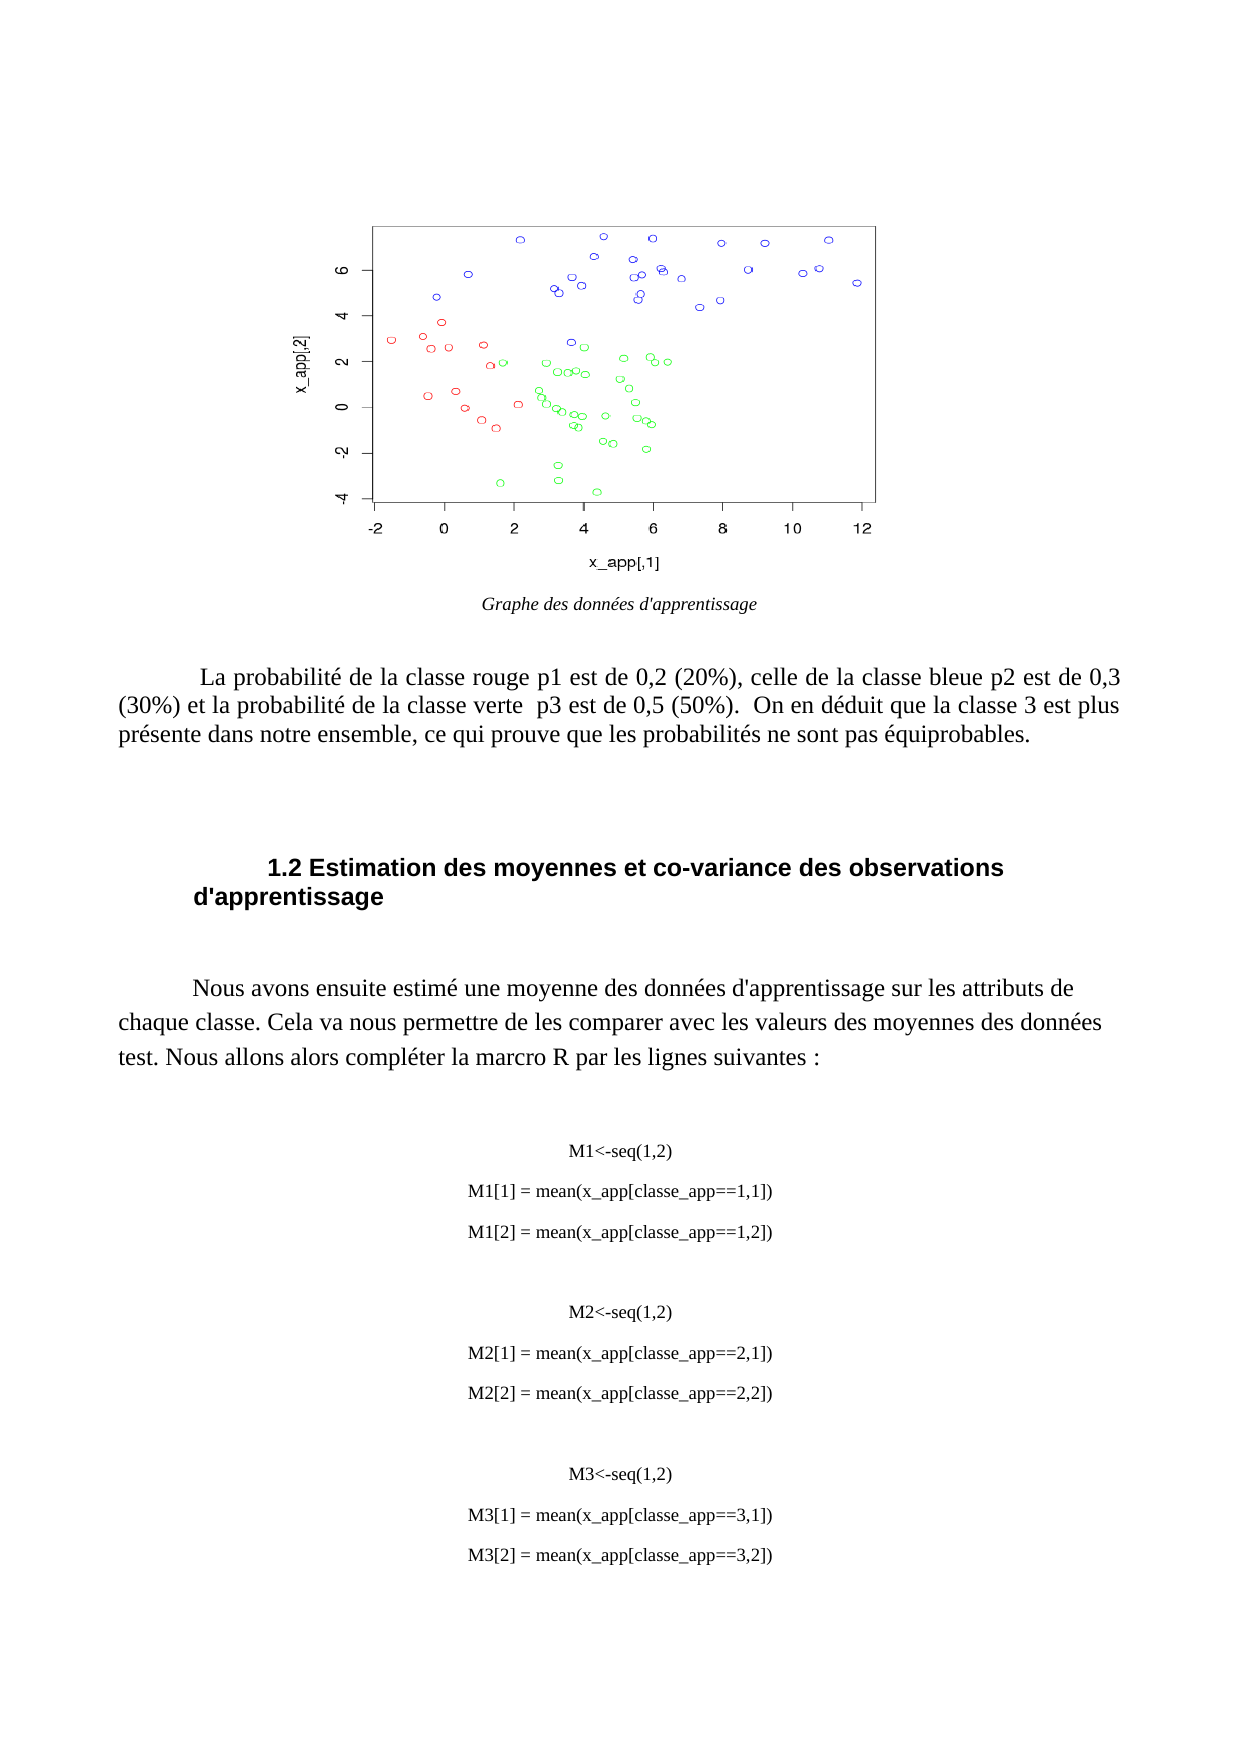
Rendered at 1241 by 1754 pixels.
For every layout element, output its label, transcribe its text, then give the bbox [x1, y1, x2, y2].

text M1[2] = mean(x_app[classe_app==1,2]) [118, 1221, 1122, 1242]
text M2[1] = mean(x_app[classe_app==2,1]) [118, 1342, 1122, 1363]
text M2<-seq(1,2) [118, 1301, 1122, 1323]
text La probabilité de la classe rouge p1 est de 0,2 (20%), celle de la classe bleue p2 est de 0,3 (30%) et la probabilité de la classe verte p3 est de 0,5 (50%). On en déduit que la classe 3 est plus présente dans notre ensemble, ce qui prouve que les probabilités ne sont pas équiprobables. [118, 662, 1122, 748]
text M3[1] = mean(x_app[classe_app==3,1]) [118, 1503, 1122, 1525]
text M2[2] = mean(x_app[classe_app==2,2]) [118, 1382, 1122, 1404]
text M3[2] = mean(x_app[classe_app==3,2]) [118, 1544, 1122, 1566]
text Nous avons ensuite estimé une moyenne des données d'apprentissage sur les attributs de chaque classe. Cela va nous permettre de les comparer avec les valeurs des moyennes des données test. Nous allons alors compléter la marcro R par les lignes suivantes : [118, 973, 1122, 1070]
text M3<-seq(1,2) [118, 1463, 1122, 1485]
picture [288, 156, 920, 589]
text M1[1] = mean(x_app[classe_app==1,1]) [118, 1180, 1122, 1202]
subtitle 1.2 Estimation des moyennes et co-variance des observations d'apprentissage [118, 849, 1122, 911]
text M1<-seq(1,2) [118, 1140, 1122, 1161]
text Graphe des données d'apprentissage [118, 167, 1122, 614]
